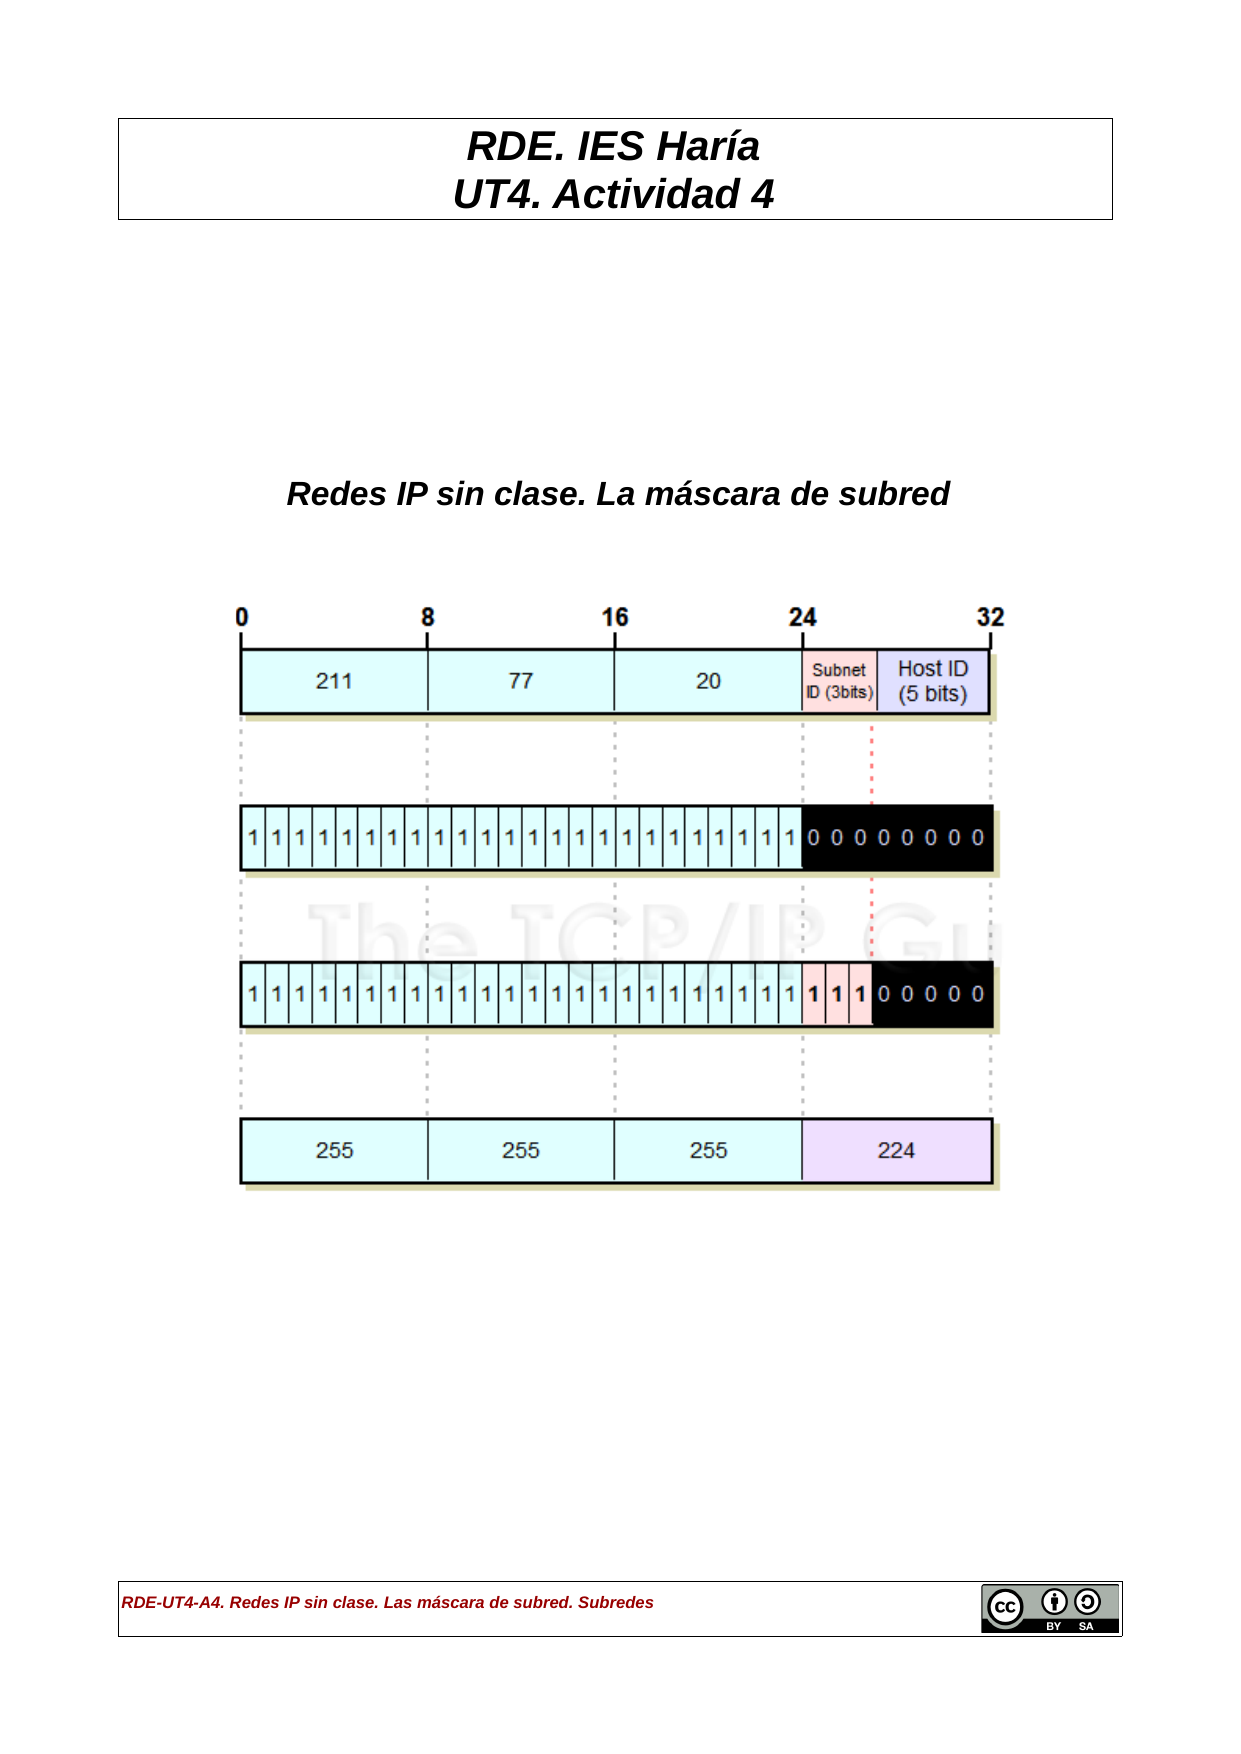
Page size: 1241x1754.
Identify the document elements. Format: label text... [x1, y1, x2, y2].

text UT4. Actividad 4 [119, 166, 1112, 219]
subtitle Redes IP sin clase. La máscara de subred [118, 474, 1122, 512]
picture [235, 595, 1005, 1213]
text RDE. IES Haría [119, 119, 1112, 166]
picture [981, 1584, 1119, 1633]
